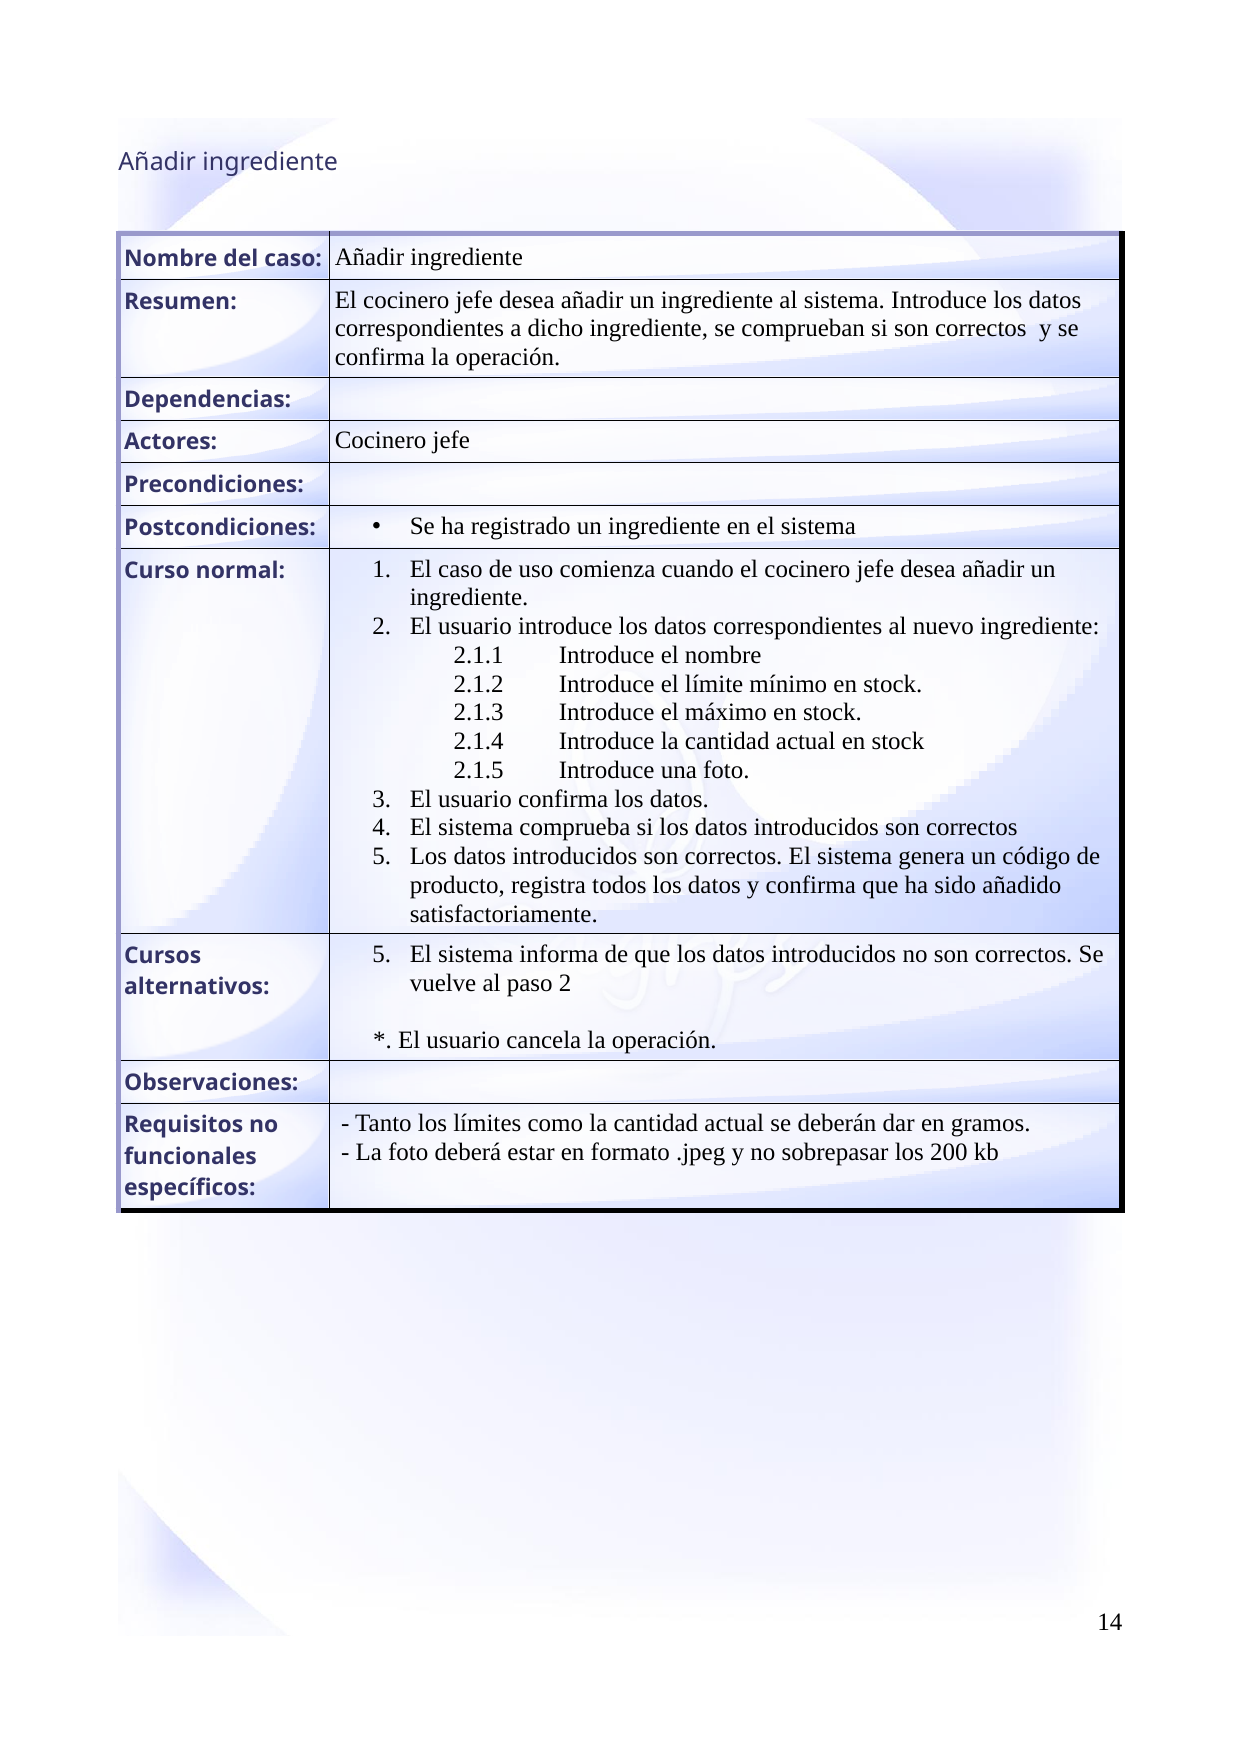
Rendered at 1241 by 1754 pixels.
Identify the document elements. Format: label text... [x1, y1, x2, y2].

table_cell Curso normal: [121, 549, 329, 933]
table_cell Observaciones: [121, 1061, 329, 1103]
table_cell Dependencias: [121, 378, 329, 419]
table_cell [330, 378, 1119, 419]
table_cell [330, 463, 1119, 505]
table_cell Cursos alternativos: [121, 934, 329, 1060]
table_cell - Tanto los límites como la cantidad actual se deberán dar en gramos. - La foto deberá estar en formato .jpeg y no sobrepasar los 200 kb [330, 1104, 1119, 1208]
table_cell Requisitos no funcionales específicos: [121, 1104, 329, 1208]
subtitle Añadir ingrediente [118, 143, 1122, 177]
picture [118, 177, 1122, 231]
table_cell [330, 1061, 1119, 1103]
table_cell Resumen: [121, 280, 329, 377]
table_header Añadir ingrediente [330, 236, 1119, 279]
table_cell Precondiciones: [121, 463, 329, 505]
table_cell Postcondiciones: [121, 506, 329, 548]
table_header Nombre del caso: [121, 236, 329, 279]
table_cell Actores: [121, 421, 329, 462]
table_cell El cocinero jefe desea añadir un ingrediente al sistema. Introduce los datos correspondientes a dicho ingrediente, se comprueban si son correctos y se confirma la operación. [330, 280, 1119, 377]
table_cell El sistema informa de que los datos introducidos no son correctos. Se vuelve al paso 2 *. El usuario cancela la operación. [330, 934, 1119, 1060]
table_cell Se ha registrado un ingrediente en el sistema [330, 506, 1119, 548]
table_cell El caso de uso comienza cuando el cocinero jefe desea añadir un ingrediente. El usuario introduce los datos correspondientes al nuevo ingrediente: Introduce el nombre Introduce el límite mínimo en stock. Introduce el máximo en stock. Introduce la cantidad actual en stock Introduce una foto. El usuario confirma los datos. El sistema comprueba si los datos introducidos son correctos Los datos introducidos son correctos. El sistema genera un código de producto, registra todos los datos y confirma que ha sido añadido satisfactoriamente. [330, 549, 1119, 933]
picture [118, 1213, 1122, 1636]
picture [118, 118, 1122, 143]
table_cell Cocinero jefe [330, 421, 1119, 462]
